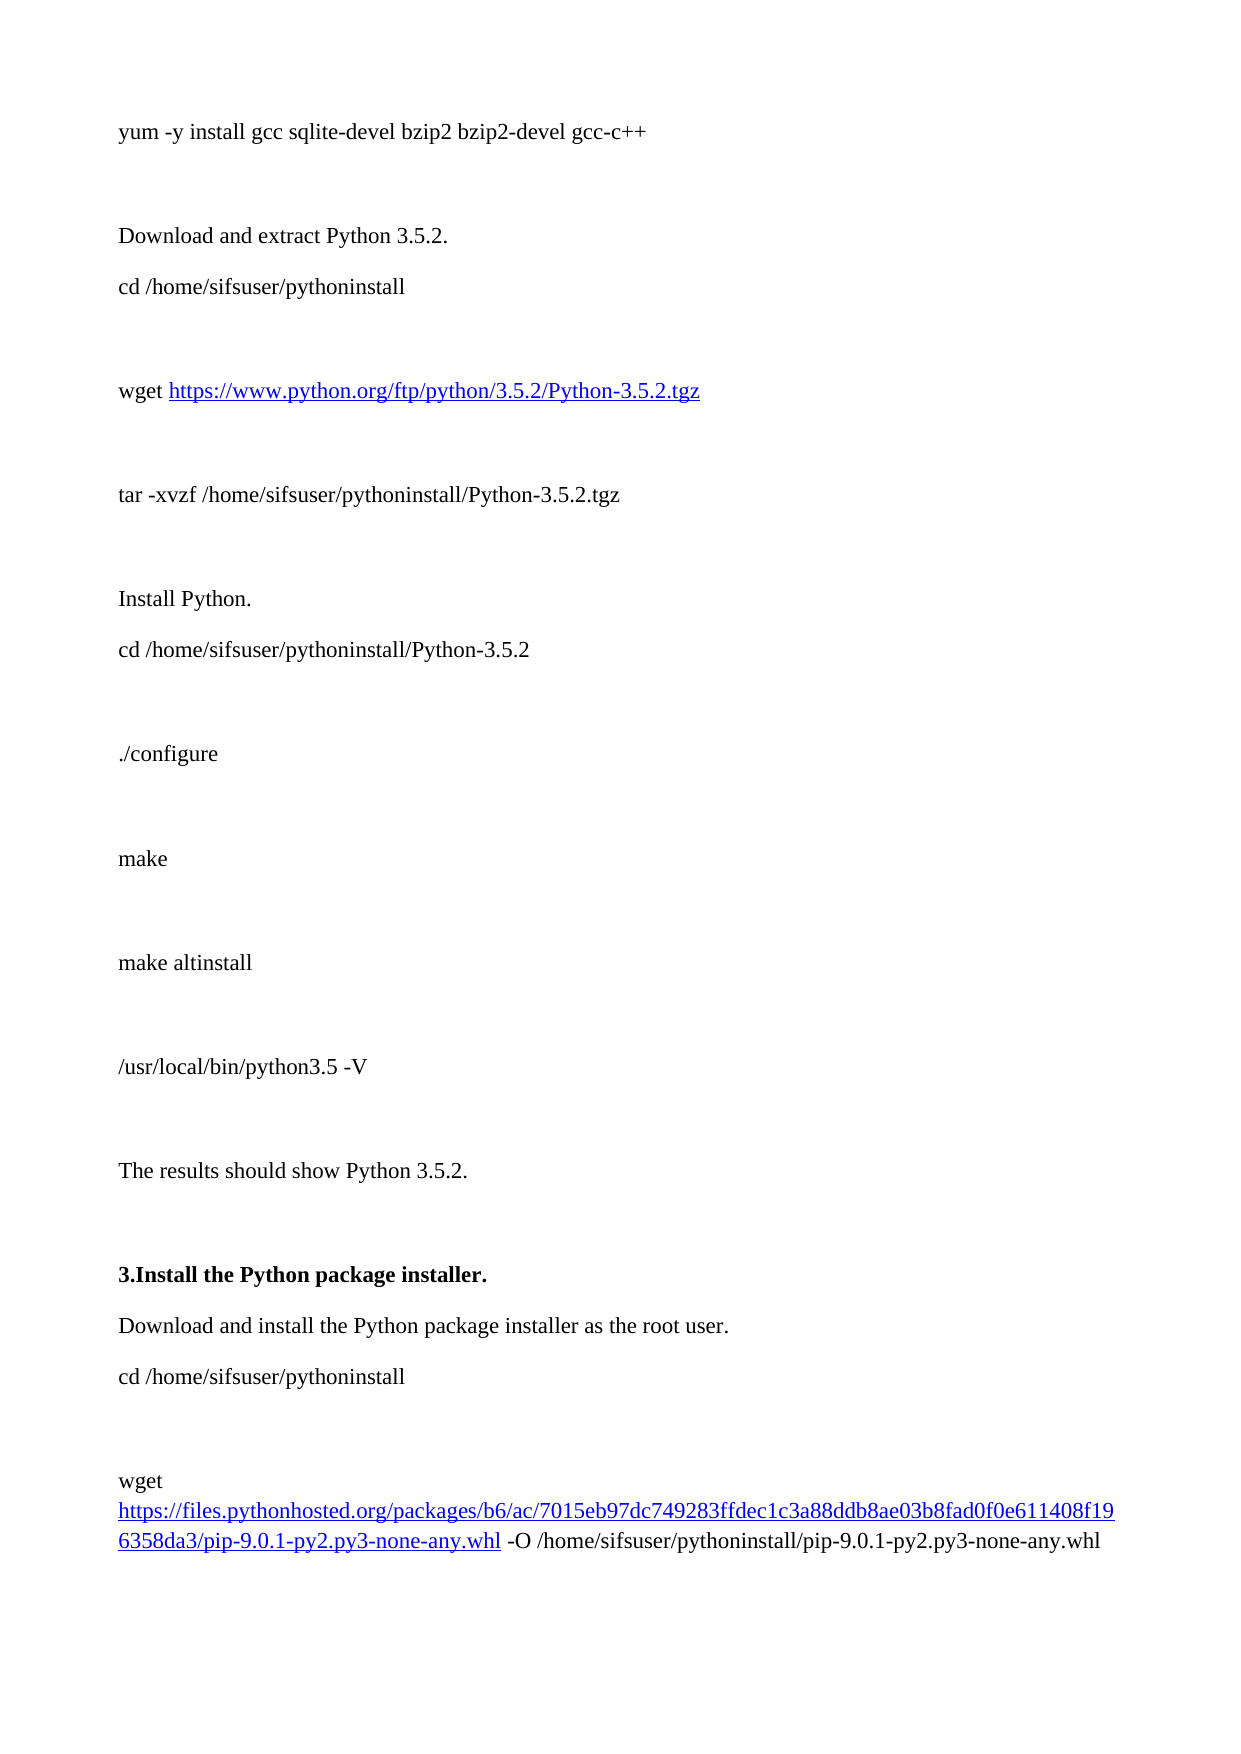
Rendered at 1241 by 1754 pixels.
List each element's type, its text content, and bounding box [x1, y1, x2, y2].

text The results should show Python 3.5.2. [118, 1157, 1122, 1183]
text cd /home/sifsuser/pythoninstall [118, 1363, 1122, 1389]
text make [118, 844, 1122, 871]
text make altinstall [118, 949, 1122, 975]
text yum -y install gcc sqlite-devel bzip2 bzip2-devel gcc-c++ [118, 118, 1122, 144]
text ./configure [118, 741, 1122, 767]
text /usr/local/bin/python3.5 -V [118, 1053, 1122, 1079]
text cd /home/sifsuser/pythoninstall [118, 273, 1122, 299]
text wget https://www.python.org/ftp/python/3.5.2/Python-3.5.2.tgz [118, 377, 1122, 404]
text wget https://files.pythonhosted.org/packages/b6/ac/7015eb97dc749283ffdec1c3a88ddb8ae03b8fad0f0e611408f196358da3/pip-9.0.1-py2.py3-none-any.whl -O /home/sifsuser/pythoninstall/pip-9.0.1-py2.py3-none-any.whl [118, 1467, 1122, 1554]
text Download and extract Python 3.5.2. [118, 222, 1122, 248]
text Install Python. [118, 585, 1122, 612]
text 3.Install the Python package installer. [118, 1261, 1122, 1287]
text Download and install the Python package installer as the root user. [118, 1312, 1122, 1338]
text tar -xvzf /home/sifsuser/pythoninstall/Python-3.5.2.tgz [118, 481, 1122, 508]
text cd /home/sifsuser/pythoninstall/Python-3.5.2 [118, 636, 1122, 663]
